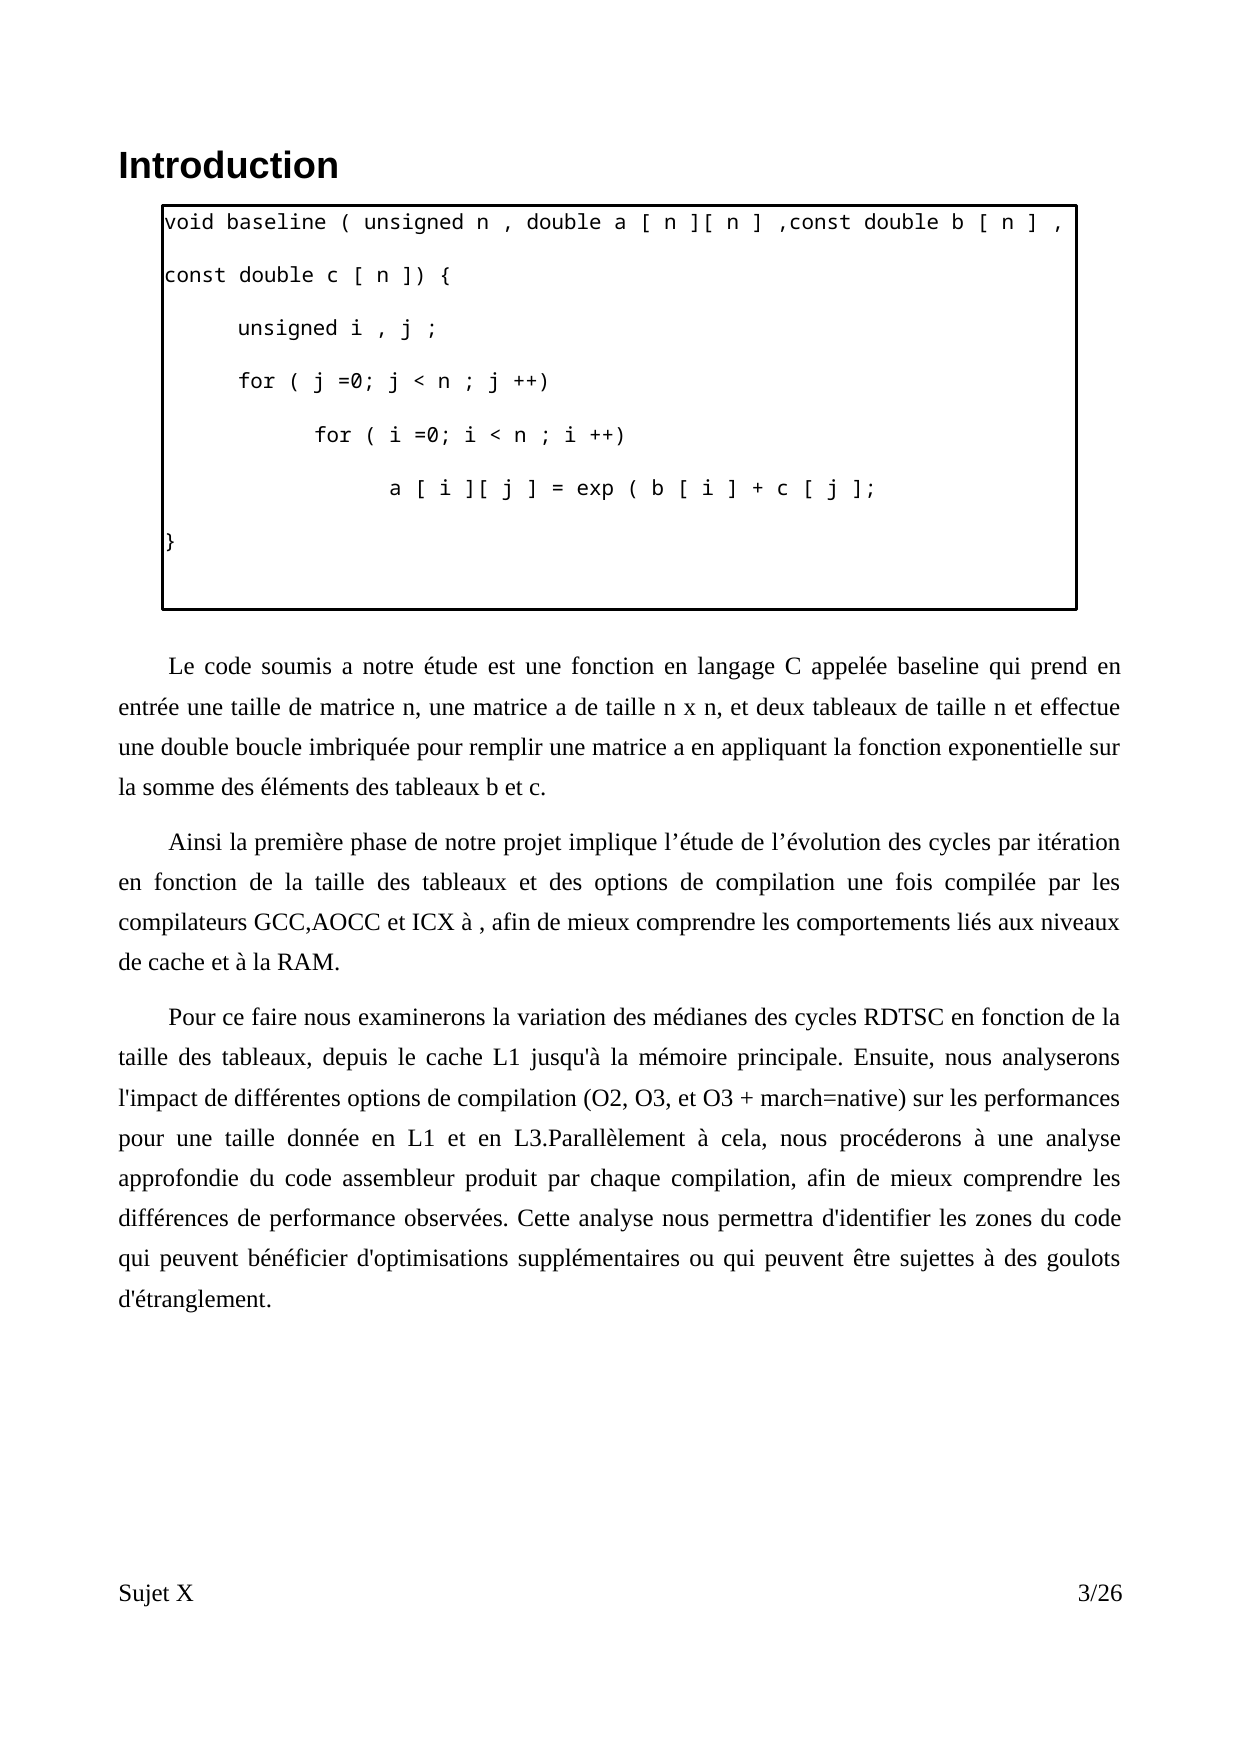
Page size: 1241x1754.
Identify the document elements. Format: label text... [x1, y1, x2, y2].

text Le code soumis a notre étude est une fonction en langage C appelée baseline qui prend en entrée une taille de matrice n, une matrice a de taille n x n, et deux tableaux de taille n et effectue une double boucle imbriquée pour remplir une matrice a en appliquant la fonction exponentielle sur la somme des éléments des tableaux b et c. [118, 199, 1122, 801]
text Ainsi la première phase de notre projet implique l’étude de l’évolution des cycles par itération en fonction de la taille des tableaux et des options de compilation une fois compilée par les compilateurs GCC,AOCC et ICX à , afin de mieux comprendre les comportements liés aux niveaux de cache et à la RAM. [118, 827, 1122, 976]
subtitle Introduction [118, 143, 1122, 187]
text Pour ce faire nous examinerons la variation des médianes des cycles RDTSC en fonction de la taille des tableaux, depuis le cache L1 jusqu'à la mémoire principale. Ensuite, nous analyserons l'impact de différentes options de compilation (O2, O3, et O3 + march=native) sur les performances pour une taille donnée en L1 et en L3.Parallèlement à cela, nous procéderons à une analyse approfondie du code assembleur produit par chaque compilation, afin de mieux comprendre les différences de performance observées. Cette analyse nous permettra d'identifier les zones du code qui peuvent bénéficier d'optimisations supplémentaires ou qui peuvent être sujettes à des goulots d'étranglement. [118, 1002, 1122, 1312]
